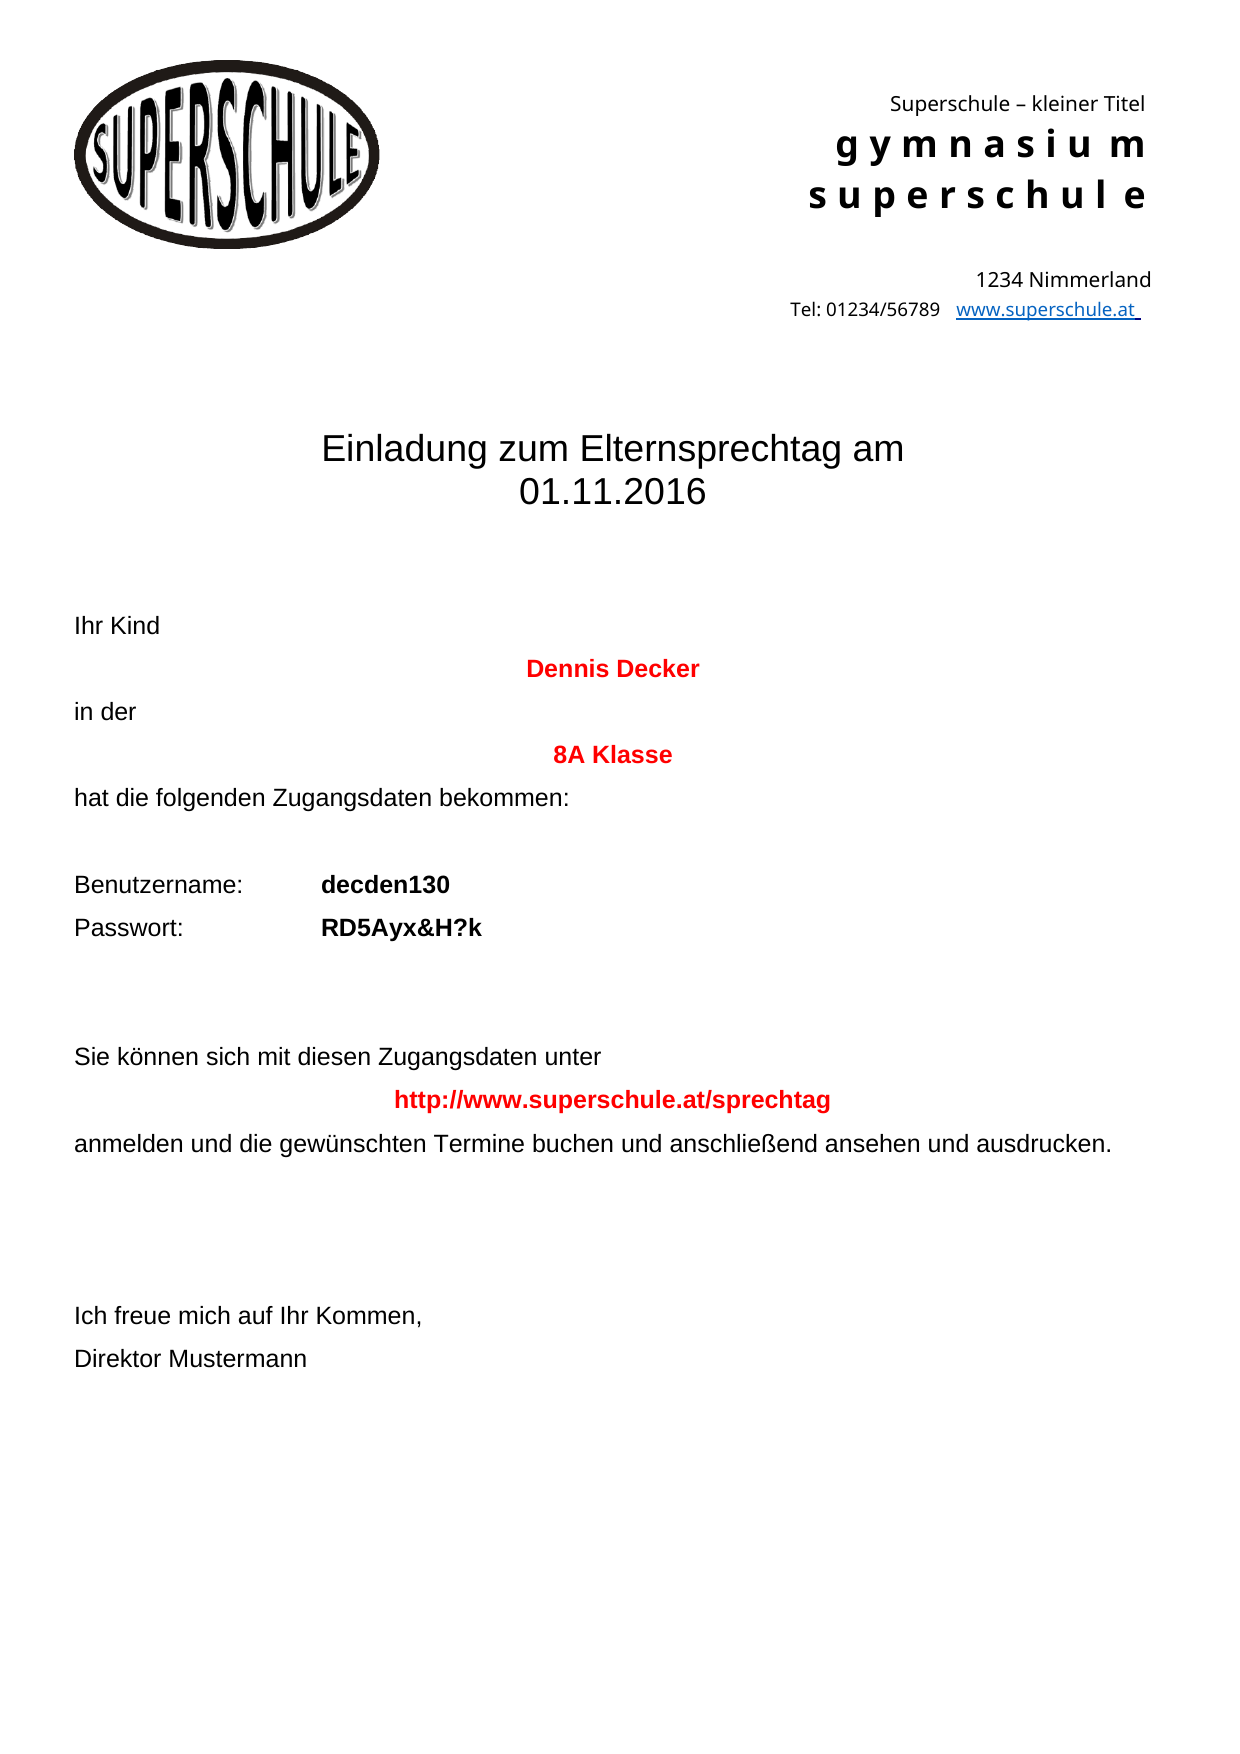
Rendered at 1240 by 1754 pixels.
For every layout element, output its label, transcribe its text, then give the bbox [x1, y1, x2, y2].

text Benutzername: decden130 [74, 869, 1152, 898]
text 8A Klasse [74, 740, 1152, 769]
text anmelden und die gewünschten Termine buchen und anschließend ansehen und ausdrucken. [74, 1128, 1152, 1157]
text Ihr Kind [74, 611, 1152, 639]
text in der [74, 697, 1152, 726]
text Dennis Decker [74, 654, 1152, 683]
text 01.11.2016 [74, 469, 1152, 513]
text Einladung zum Elternsprechtag am [74, 426, 1152, 469]
text 1234 Nimmerland [738, 265, 1152, 293]
text http://www.superschule.at/sprechtag [74, 1085, 1152, 1114]
text gymnasiu m [709, 117, 1152, 168]
text Sie können sich mit diesen Zugangsdaten unter [74, 1042, 1152, 1071]
text Superschule – kleiner Titel [694, 88, 1152, 117]
text hat die folgenden Zugangsdaten bekommen: [74, 783, 1152, 812]
text Passwort: RD5Ayx&H?k [74, 913, 1152, 942]
text superschul e [709, 168, 1152, 219]
text Tel: 01234/56789 www.superschule.at [738, 293, 1152, 323]
text Direktor Mustermann [74, 1344, 1152, 1373]
text Ich freue mich auf Ihr Kommen, [74, 1301, 1152, 1330]
